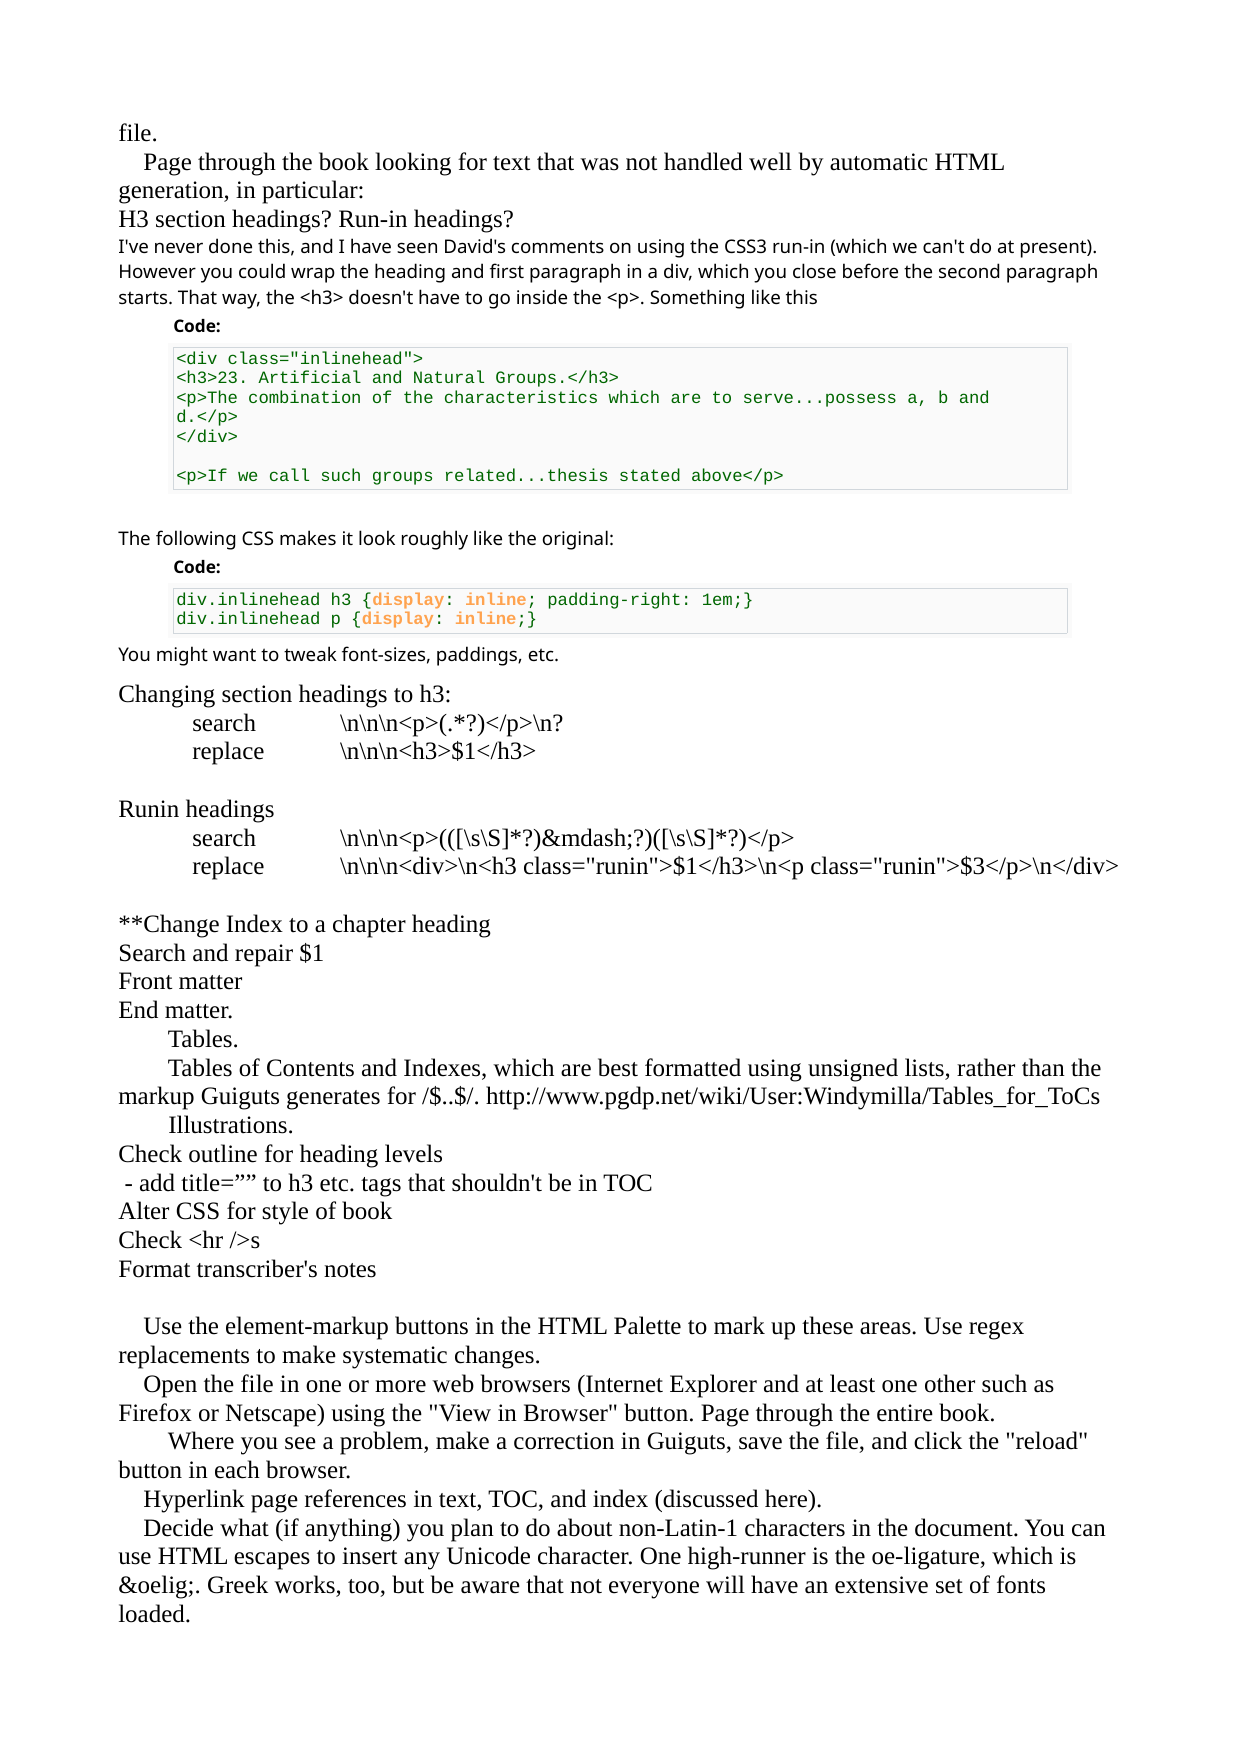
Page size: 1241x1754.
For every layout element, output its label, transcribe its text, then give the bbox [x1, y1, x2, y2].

text Where you see a problem, make a correction in Guiguts, save the file, and click the "reload" button in each browser. [118, 1426, 1122, 1484]
text Alter CSS for style of book [118, 1196, 1122, 1225]
text Check <hr />s [118, 1225, 1122, 1254]
text - add title=”” to h3 etc. tags that shouldn't be in TOC [118, 1168, 1122, 1196]
table_cell div.inlinehead h3 {display: inline; padding-right: 1em;} div.inlinehead p {display: inline;} [168, 583, 1072, 638]
text file. [118, 118, 1122, 147]
text Open the file in one or more web browsers (Internet Explorer and at least one other such as Firefox or Netscape) using the "View in Browser" button. Page through the entire book. [118, 1369, 1122, 1426]
text Page through the book looking for text that was not handled well by automatic HTML generation, in particular: [118, 147, 1122, 204]
table_header Code: [168, 551, 1072, 583]
text The following CSS makes it look roughly like the original: [118, 494, 1122, 551]
text Runin headings [118, 794, 1122, 823]
text replace \n\n\n<div>\n<h3 class="runin">$1</h3>\n<p class="runin">$3</p>\n</div> [118, 851, 1122, 880]
text Check outline for heading levels [118, 1139, 1122, 1168]
text Tables of Contents and Indexes, which are best formatted using unsigned lists, rather than the markup Guiguts generates for /$..$/. http://www.pgdp.net/wiki/User:Windymilla/Tables_for_ToCs [118, 1053, 1122, 1110]
text replace \n\n\n<h3>$1</h3> [118, 736, 1122, 765]
text **Change Index to a chapter heading [118, 909, 1122, 938]
text Search and repair $1 [118, 938, 1122, 966]
text search \n\n\n<p>(.*?)</p>\n? [118, 708, 1122, 736]
text Changing section headings to h3: [118, 679, 1122, 708]
text Format transcriber's notes [118, 1254, 1122, 1283]
table_cell <div class="inlinehead"> <h3>23. Artificial and Natural Groups.</h3> <p>The combination of the characteristics which are to serve...possess a, b and d.</p> </div> <p>If we call such groups related...thesis stated above</p> [168, 343, 1072, 494]
text search \n\n\n<p>(([\s\S]*?)&mdash;?)([\s\S]*?)</p> [118, 823, 1122, 851]
text Illustrations. [118, 1110, 1122, 1139]
text Front matter [118, 966, 1122, 995]
text Tables. [118, 1024, 1122, 1053]
text Use the element-markup buttons in the HTML Palette to mark up these areas. Use regex replacements to make systematic changes. [118, 1311, 1122, 1369]
text Decide what (if anything) you plan to do about non-Latin-1 characters in the document. You can use HTML escapes to insert any Unicode character. One high-runner is the oe-ligature, which is &oelig;. Greek works, too, but be aware that not everyone will have an extensive set of fonts loaded. [118, 1513, 1122, 1628]
text I've never done this, and I have seen David's comments on using the CSS3 run-in (which we can't do at present). However you could wrap the heading and first paragraph in a div, which you close before the second paragraph starts. That way, the <h3> doesn't have to go inside the <p>. Something like this [118, 233, 1122, 310]
text End matter. [118, 995, 1122, 1024]
text H3 section headings? Run-in headings? [118, 204, 1122, 233]
table_header Code: [168, 310, 1072, 342]
text You might want to tweak font-sizes, paddings, etc. [118, 638, 1122, 666]
text Hyperlink page references in text, TOC, and index (discussed here). [118, 1484, 1122, 1513]
